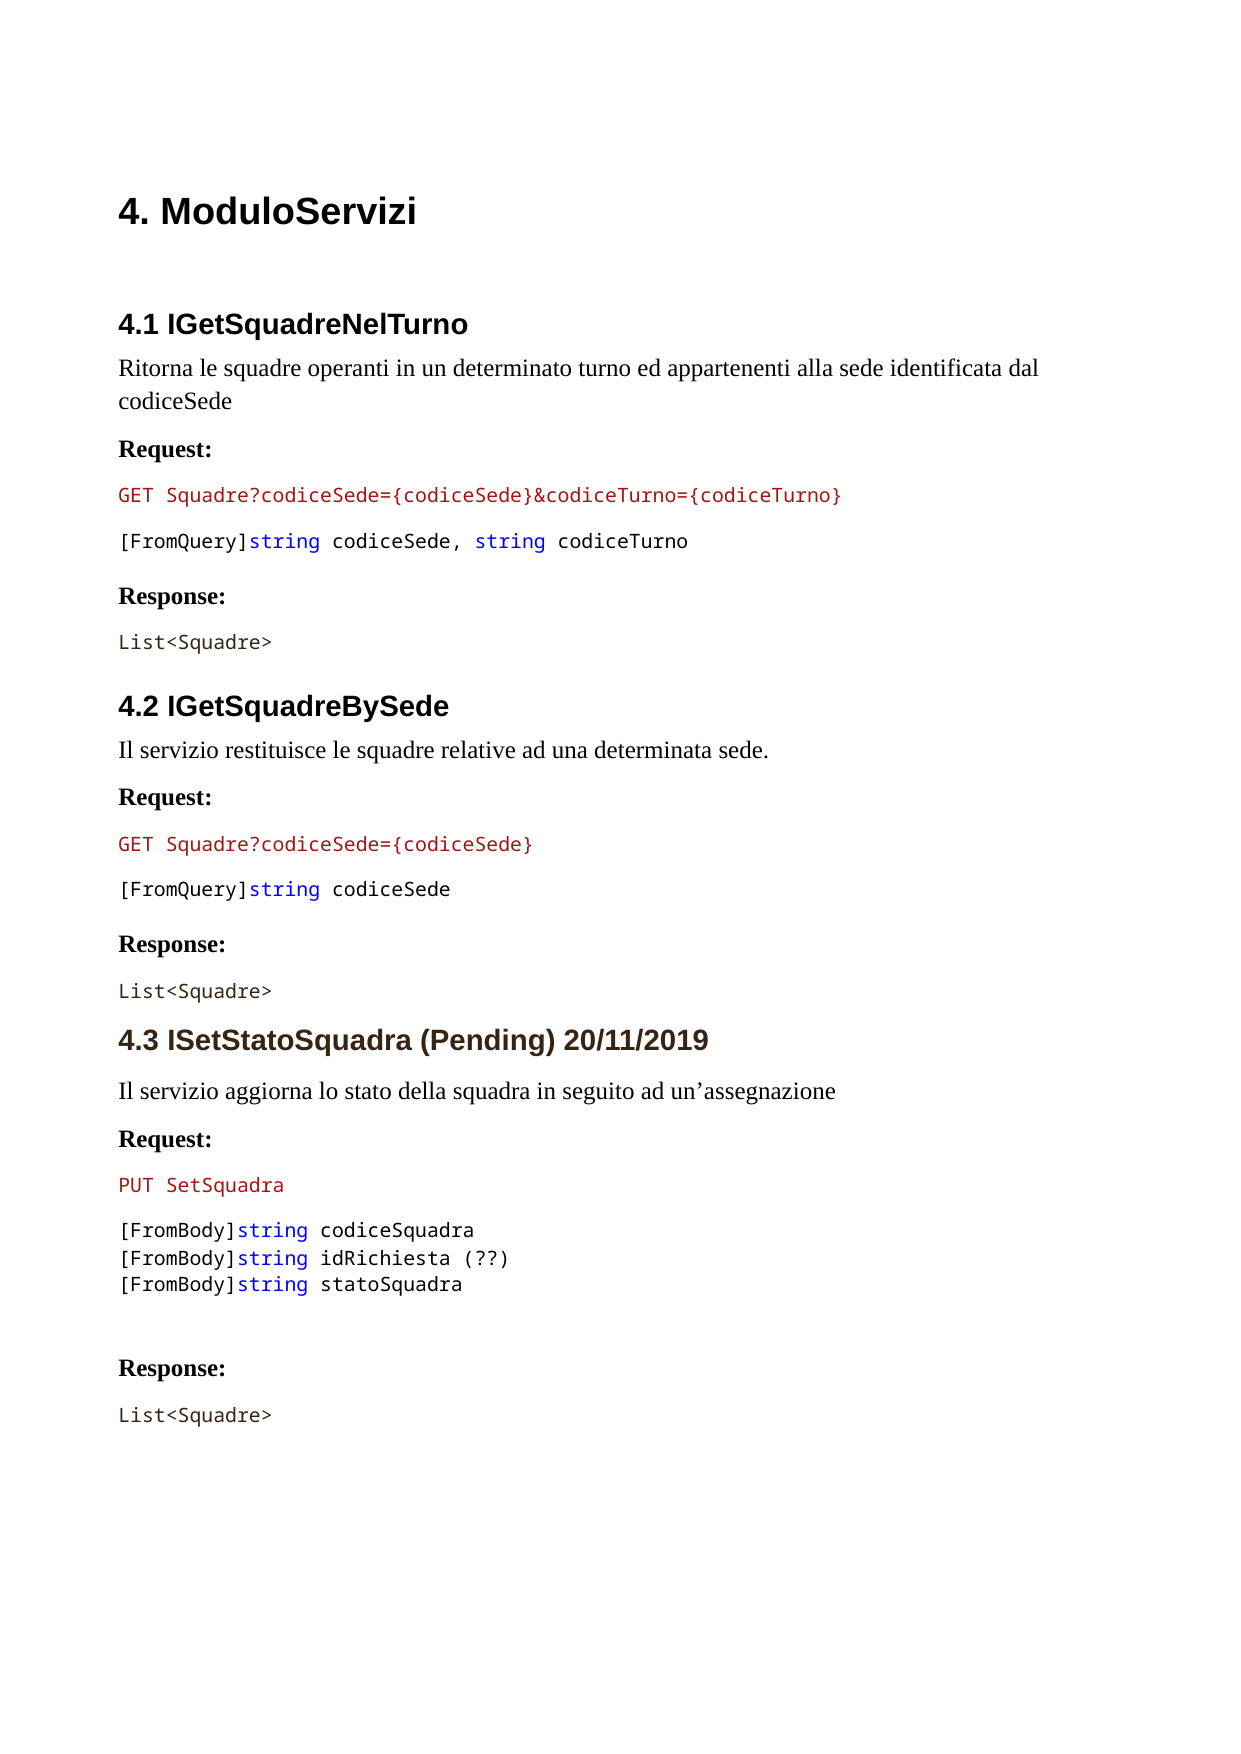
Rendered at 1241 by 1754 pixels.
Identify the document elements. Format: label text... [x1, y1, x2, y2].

text Ritorna le squadre operanti in un determinato turno ed appartenenti alla sede identificata dal codiceSede [118, 353, 1122, 415]
text GET Squadre?codiceSede={codiceSede}&codiceTurno={codiceTurno} [118, 481, 1122, 508]
text Il servizio restituisce le squadre relative ad una determinata sede. [118, 735, 1122, 764]
text Response: [118, 1353, 1122, 1382]
text PUT SetSquadra [118, 1171, 1122, 1198]
text List<Squadre> [118, 1401, 1122, 1428]
subtitle 4.2 IGetSquadreBySede [118, 689, 1122, 722]
text Request: [118, 1124, 1122, 1152]
text [FromBody]string statoSquadra [118, 1271, 1122, 1298]
text Response: [118, 929, 1122, 958]
text 4.3 ISetStatoSquadra (Pending) 20/11/2019 [118, 1023, 1122, 1056]
subtitle 4.1 IGetSquadreNelTurno [118, 307, 1122, 341]
text List<Squadre> [118, 628, 1122, 656]
text [FromBody]string codiceSquadra [118, 1217, 1122, 1244]
text [FromBody]string idRichiesta (??) [118, 1244, 1122, 1271]
text [FromQuery]string codiceSede [118, 876, 1122, 903]
subtitle 4. ModuloServizi [118, 189, 1122, 232]
text [FromQuery]string codiceSede, string codiceTurno [118, 527, 1122, 554]
text Il servizio aggiorna lo stato della squadra in seguito ad un’assegnazione [118, 1076, 1122, 1105]
text GET Squadre?codiceSede={codiceSede} [118, 830, 1122, 857]
text Request: [118, 782, 1122, 811]
text Request: [118, 434, 1122, 463]
text Response: [118, 581, 1122, 610]
text List<Squadre> [118, 977, 1122, 1004]
